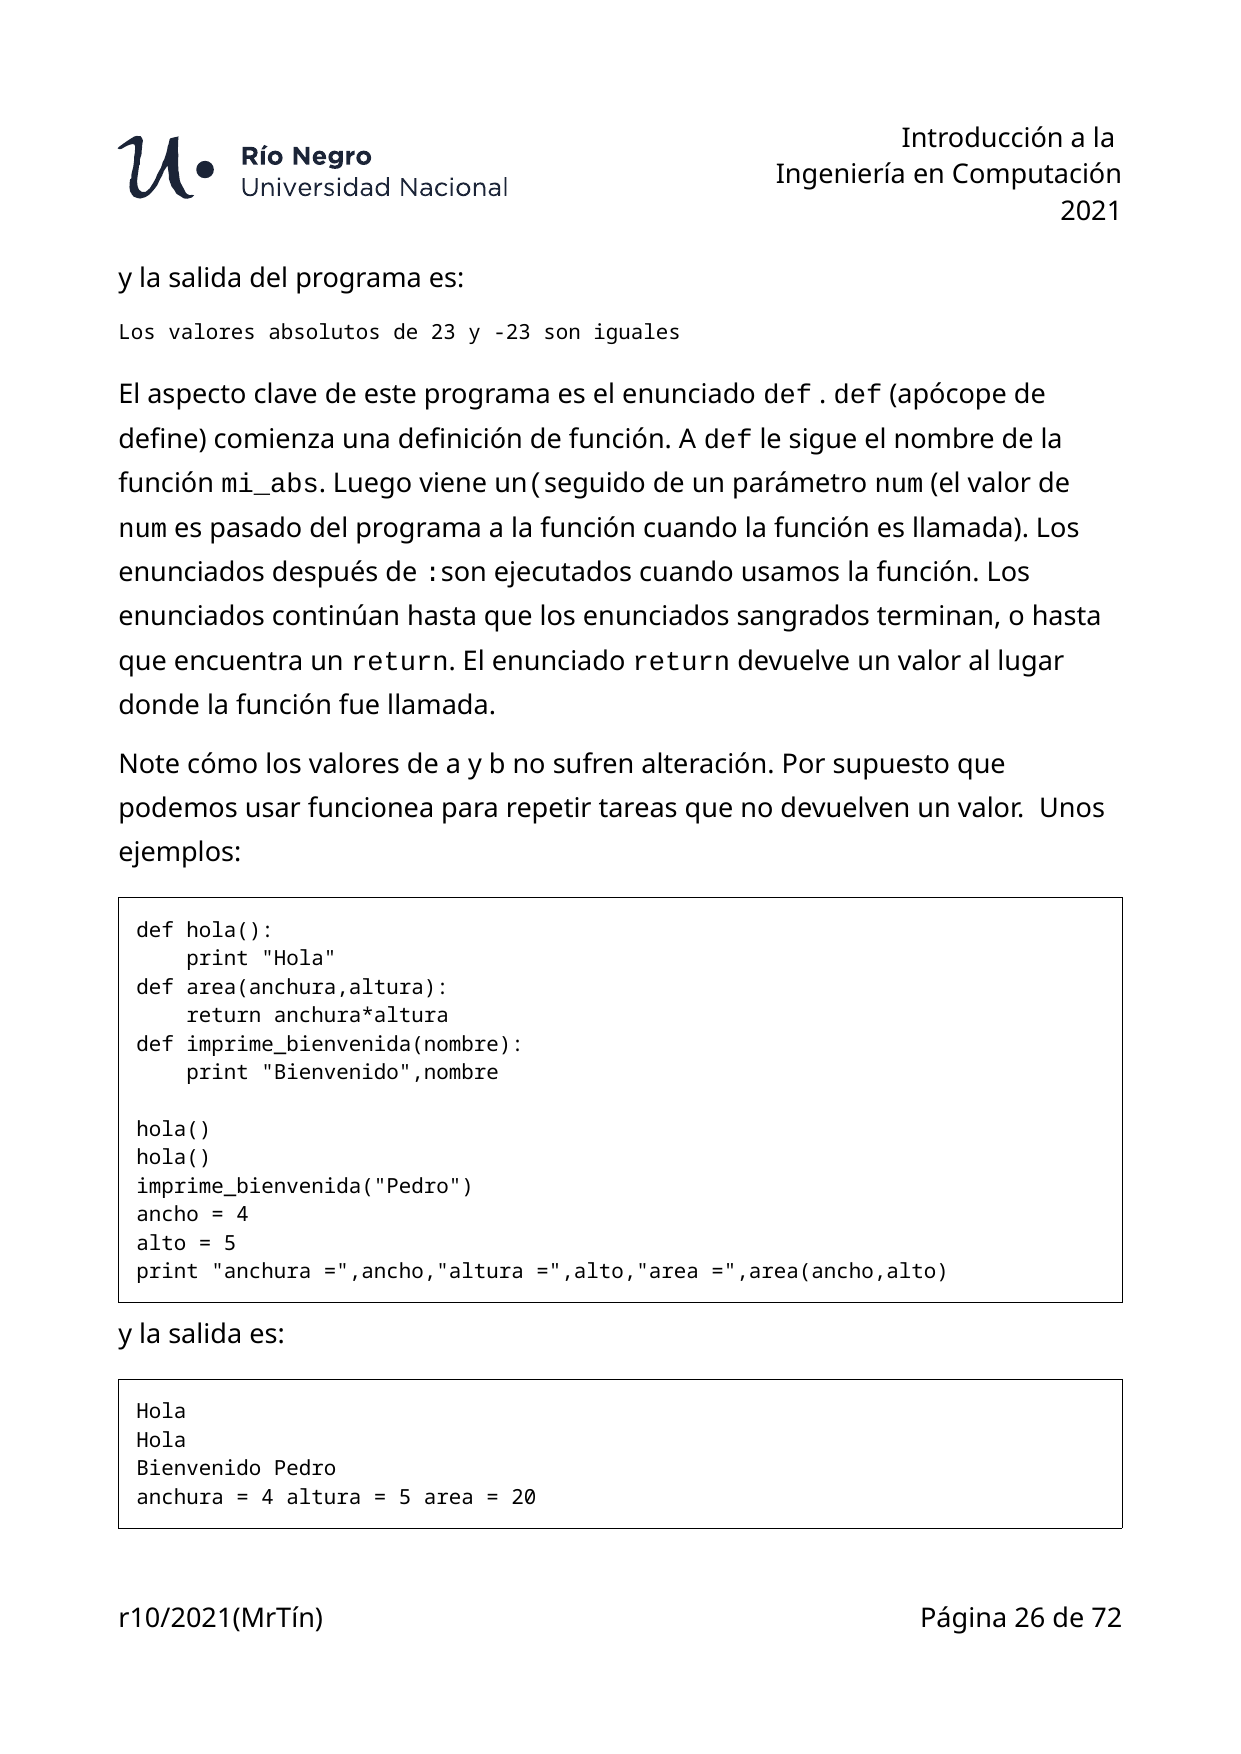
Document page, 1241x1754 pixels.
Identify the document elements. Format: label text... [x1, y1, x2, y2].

text print "Hola" [119, 926, 1122, 954]
text ancho = 4 [119, 1181, 1122, 1210]
text Hola [119, 1407, 1122, 1436]
text def hola(): [119, 898, 1122, 926]
text imprime_bienvenida("Pedro") [119, 1153, 1122, 1181]
text alto = 5 [119, 1210, 1122, 1238]
text print "Bienvenido",nombre [119, 1039, 1122, 1086]
text anchura = 4 altura = 5 area = 20 [119, 1464, 1122, 1528]
text def imprime_bienvenida(nombre): [119, 1011, 1122, 1039]
text hola() [119, 1124, 1122, 1153]
text Bienvenido Pedro [119, 1436, 1122, 1464]
text Hola [119, 1380, 1122, 1407]
text def area(anchura,altura): [119, 954, 1122, 982]
text El aspecto clave de este programa es el enunciado def . def (apócope de define) comienza una definición de función. A def le sigue el nombre de la función mi_abs. Luego viene un(seguido de un parámetro num (el valor de num es pasado del programa a la función cuando la función es llamada). Los enunciados después de :son ejecutados cuando usamos la función. Los enunciados continúan hasta que los enunciados sangrados terminan, o hasta que encuentra un return. El enunciado return devuelve un valor al lugar donde la función fue llamada. [118, 375, 1122, 722]
text y la salida del programa es: [118, 258, 1122, 295]
text return anchura*altura [119, 982, 1122, 1011]
text y la salida es: [118, 1314, 1122, 1351]
text Los valores absolutos de 23 y -23 son iguales [118, 317, 1122, 345]
text hola() [119, 1096, 1122, 1124]
text print "anchura =",ancho,"altura =",alto,"area =",area(ancho,alto) [119, 1238, 1122, 1302]
text Note cómo los valores de a y b no sufren alteración. Por supuesto que podemos usar funcionea para repetir tareas que no devuelven un valor. Unos ejemplos: [118, 744, 1122, 869]
